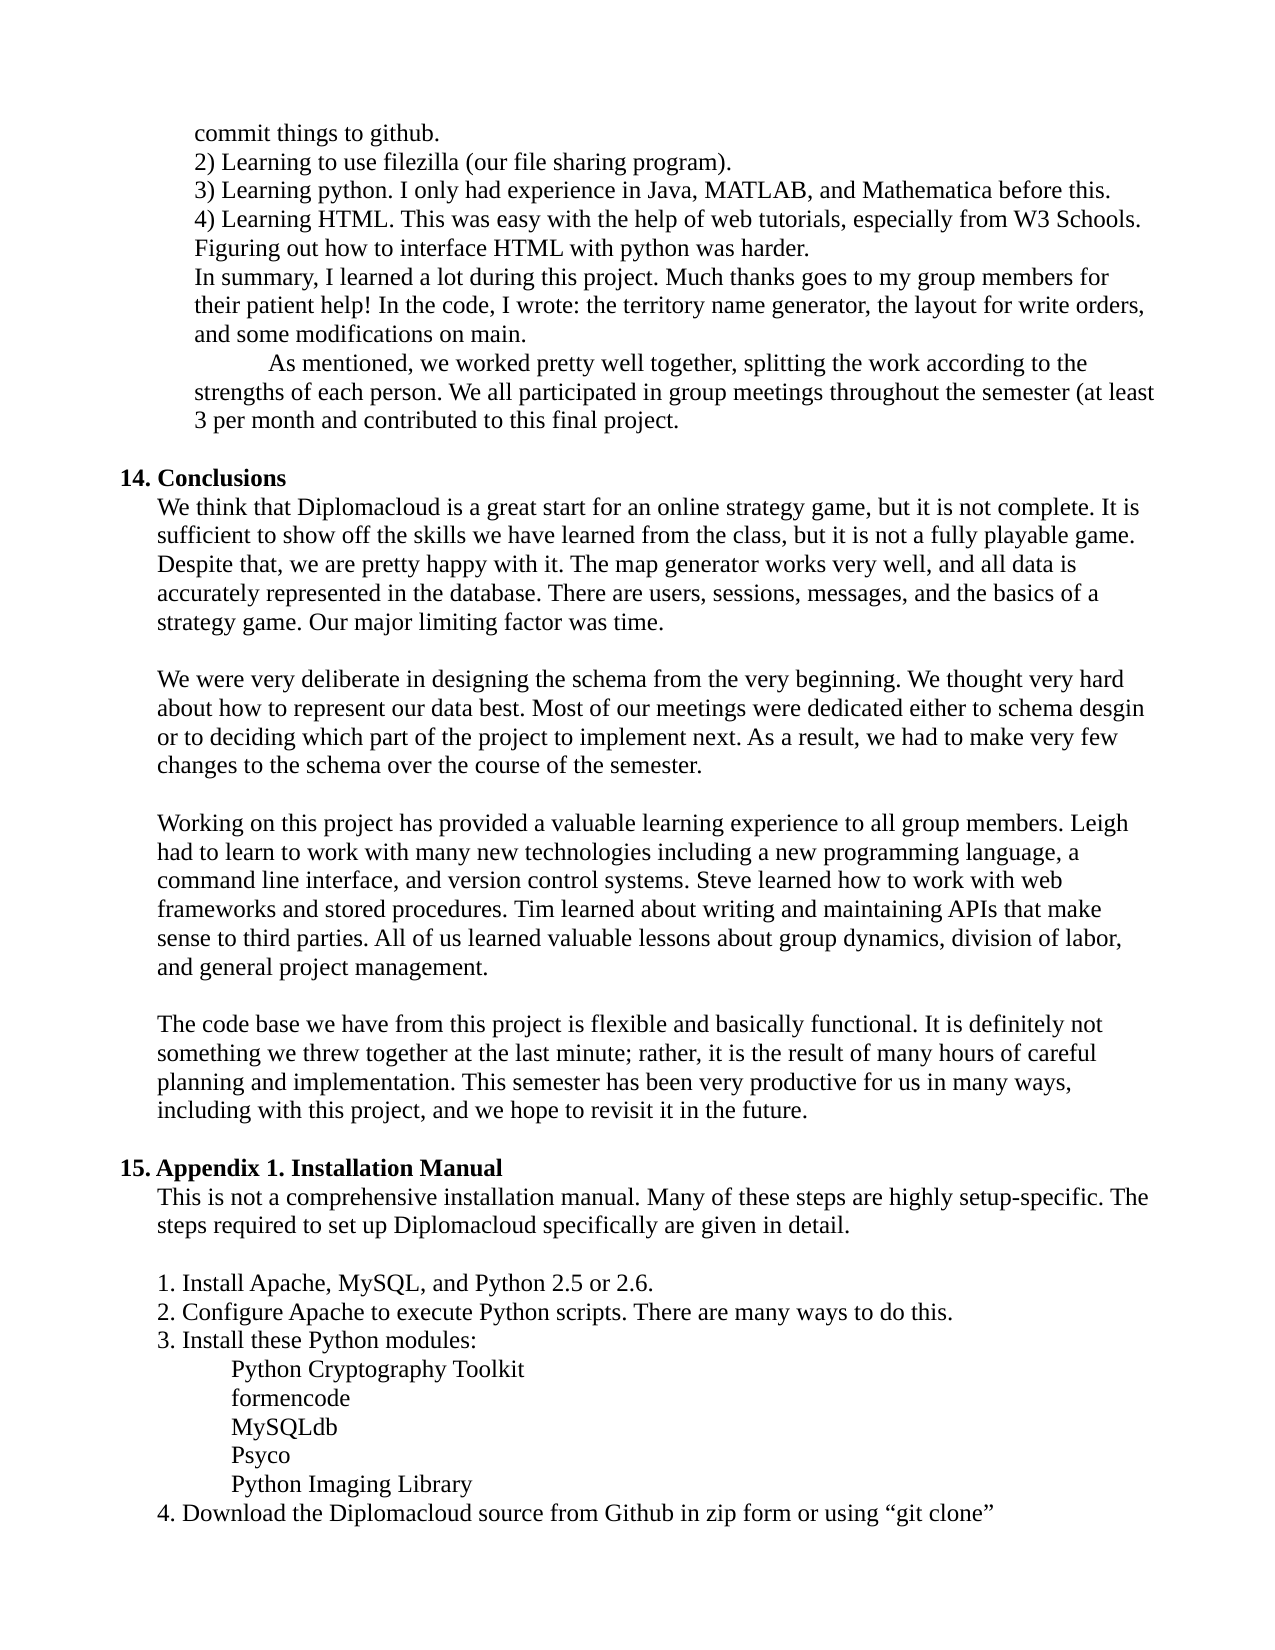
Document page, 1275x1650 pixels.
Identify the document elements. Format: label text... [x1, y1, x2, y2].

text 4. Download the Diplomacloud source from Github in zip form or using “git clone” [157, 1498, 1157, 1527]
text 3) Learning python. I only had experience in Java, MATLAB, and Mathematica before this. [194, 176, 1157, 204]
text In summary, I learned a lot during this project. Much thanks goes to my group members for their patient help! In the code, I wrote: the territory name generator, the layout for write orders, and some modifications on main. [194, 262, 1157, 348]
text We think that Diplomacloud is a great start for an online strategy game, but it is not complete. It is sufficient to show off the skills we have learned from the class, but it is not a fully playable game. Despite that, we are pretty happy with it. The map generator works very well, and all data is accurately represented in the database. There are users, sessions, messages, and the basics of a strategy game. Our major limiting factor was time. [157, 492, 1157, 636]
text Python Imaging Library [157, 1469, 1157, 1498]
text 15. Appendix 1. Installation Manual [119, 1153, 1157, 1182]
text 3. Install these Python modules: [157, 1326, 1157, 1354]
text Working on this project has provided a valuable learning experience to all group members. Leigh had to learn to work with many new technologies including a new programming language, a command line interface, and version control systems. Steve learned how to work with web frameworks and stored procedures. Tim learned about writing and maintaining APIs that make sense to third parties. All of us learned valuable lessons about group dynamics, division of labor, and general project management. [157, 808, 1157, 981]
text This is not a comprehensive installation manual. Many of these steps are highly setup-specific. The steps required to set up Diplomacloud specifically are given in detail. [157, 1182, 1157, 1239]
text Python Cryptography Toolkit [157, 1354, 1157, 1383]
text commit things to github. [194, 118, 1157, 147]
text formencode [157, 1383, 1157, 1412]
text 2. Configure Apache to execute Python scripts. There are many ways to do this. [157, 1297, 1157, 1326]
text As mentioned, we worked pretty well together, splitting the work according to the strengths of each person. We all participated in group meetings throughout the semester (at least 3 per month and contributed to this final project. [194, 348, 1157, 434]
text MySQLdb [157, 1412, 1157, 1441]
text 1. Install Apache, MySQL, and Python 2.5 or 2.6. [157, 1268, 1157, 1297]
text We were very deliberate in designing the schema from the very beginning. We thought very hard about how to represent our data best. Most of our meetings were dedicated either to schema desgin or to deciding which part of the project to implement next. As a result, we had to make very few changes to the schema over the course of the semester. [157, 664, 1157, 779]
text 2) Learning to use filezilla (our file sharing program). [194, 147, 1157, 176]
text 14. Conclusions [119, 463, 1157, 492]
text Psyco [157, 1441, 1157, 1469]
text 4) Learning HTML. This was easy with the help of web tutorials, especially from W3 Schools. Figuring out how to interface HTML with python was harder. [194, 204, 1157, 262]
text The code base we have from this project is flexible and basically functional. It is definitely not something we threw together at the last minute; rather, it is the result of many hours of careful planning and implementation. This semester has been very productive for us in many ways, including with this project, and we hope to revisit it in the future. [157, 1009, 1157, 1124]
